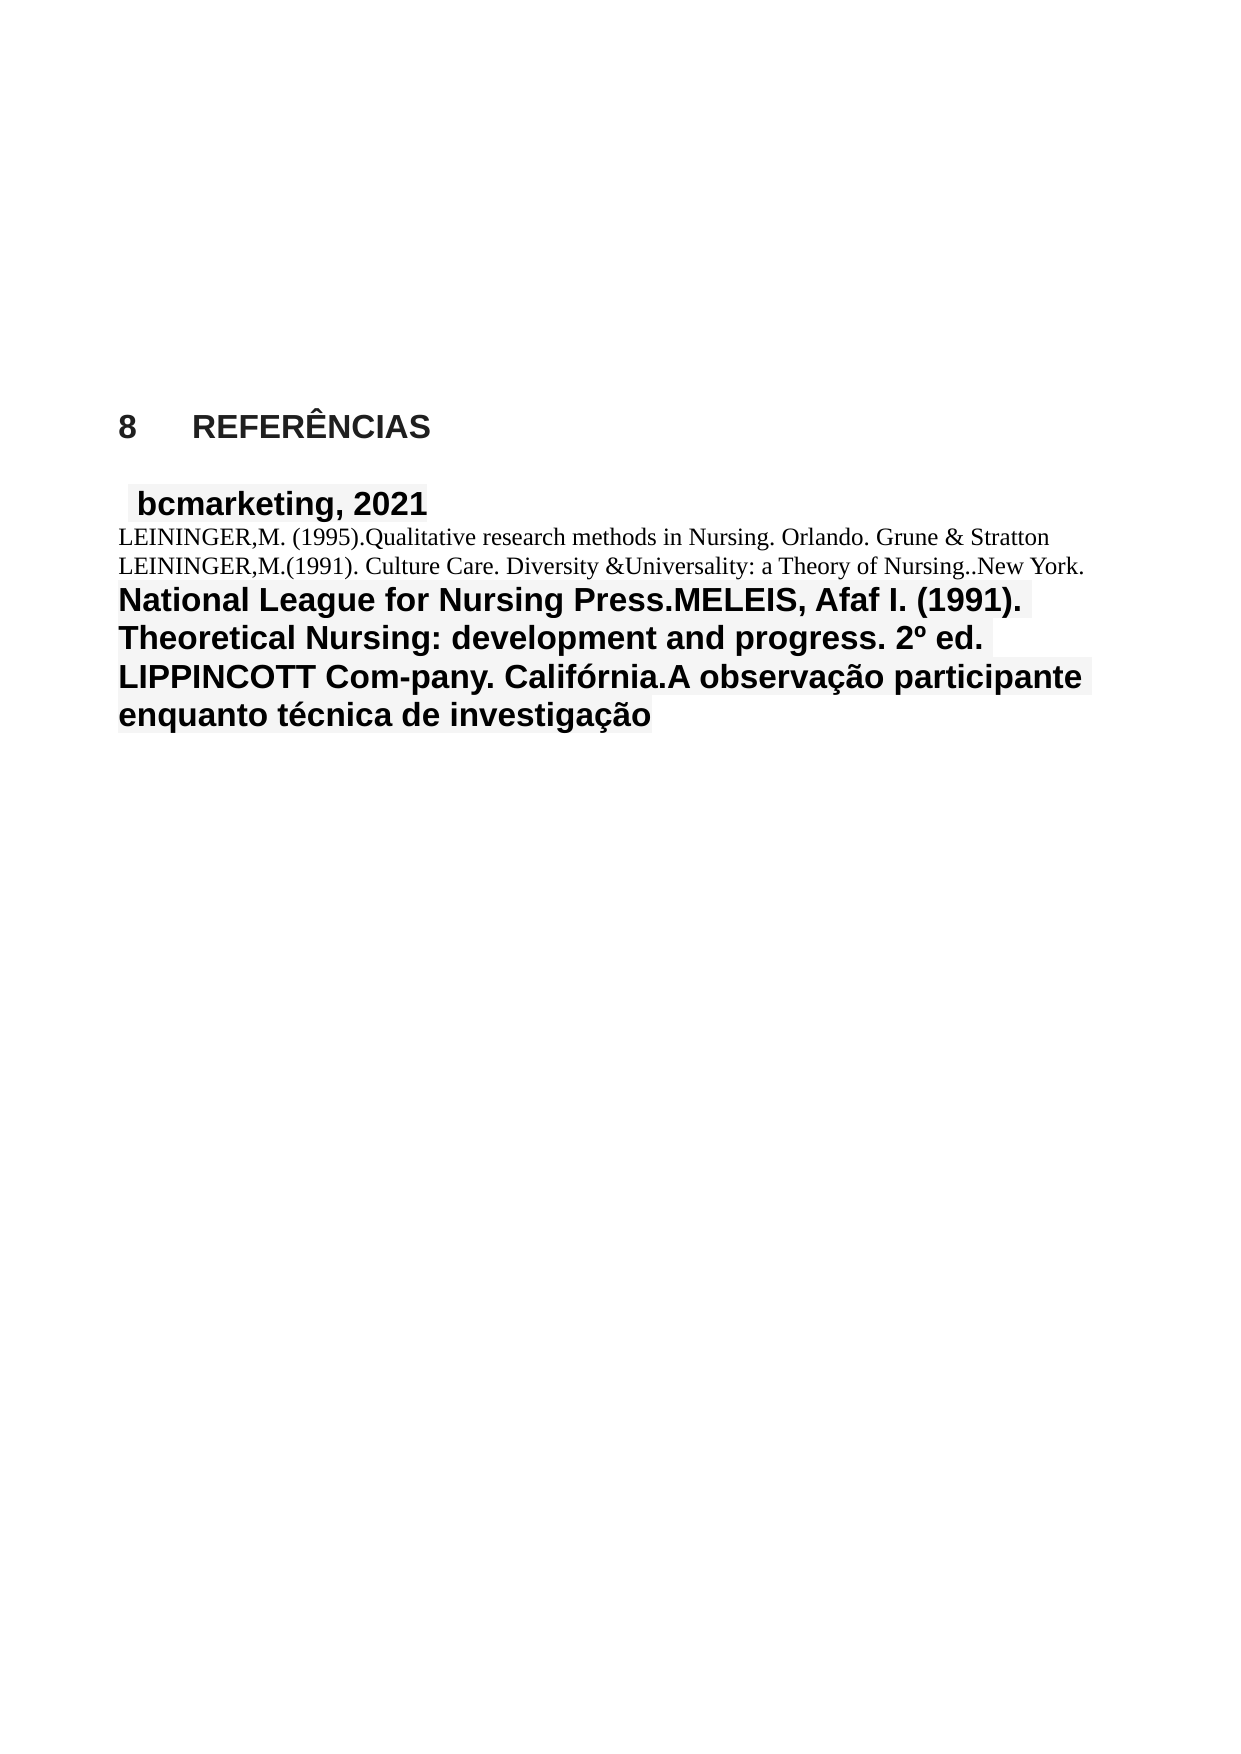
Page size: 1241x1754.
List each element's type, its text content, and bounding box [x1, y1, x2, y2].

text 8 REFERÊNCIAS [118, 407, 1122, 445]
text LEININGER,M.(1991). Culture Care. Diversity &Universality: a Theory of Nursing..New York. [118, 551, 1122, 580]
text bcmarketing, 2021 [118, 484, 1122, 522]
text LEININGER,M. (1995).Qualitative research methods in Nursing. Orlando. Grune & Stratton [118, 522, 1122, 551]
text National League for Nursing Press.MELEIS, Afaf I. (1991). Theoretical Nursing: development and progress. 2º ed. LIPPINCOTT Com-pany. Califórnia.A observação participante enquanto técnica de investigação [118, 580, 1122, 733]
